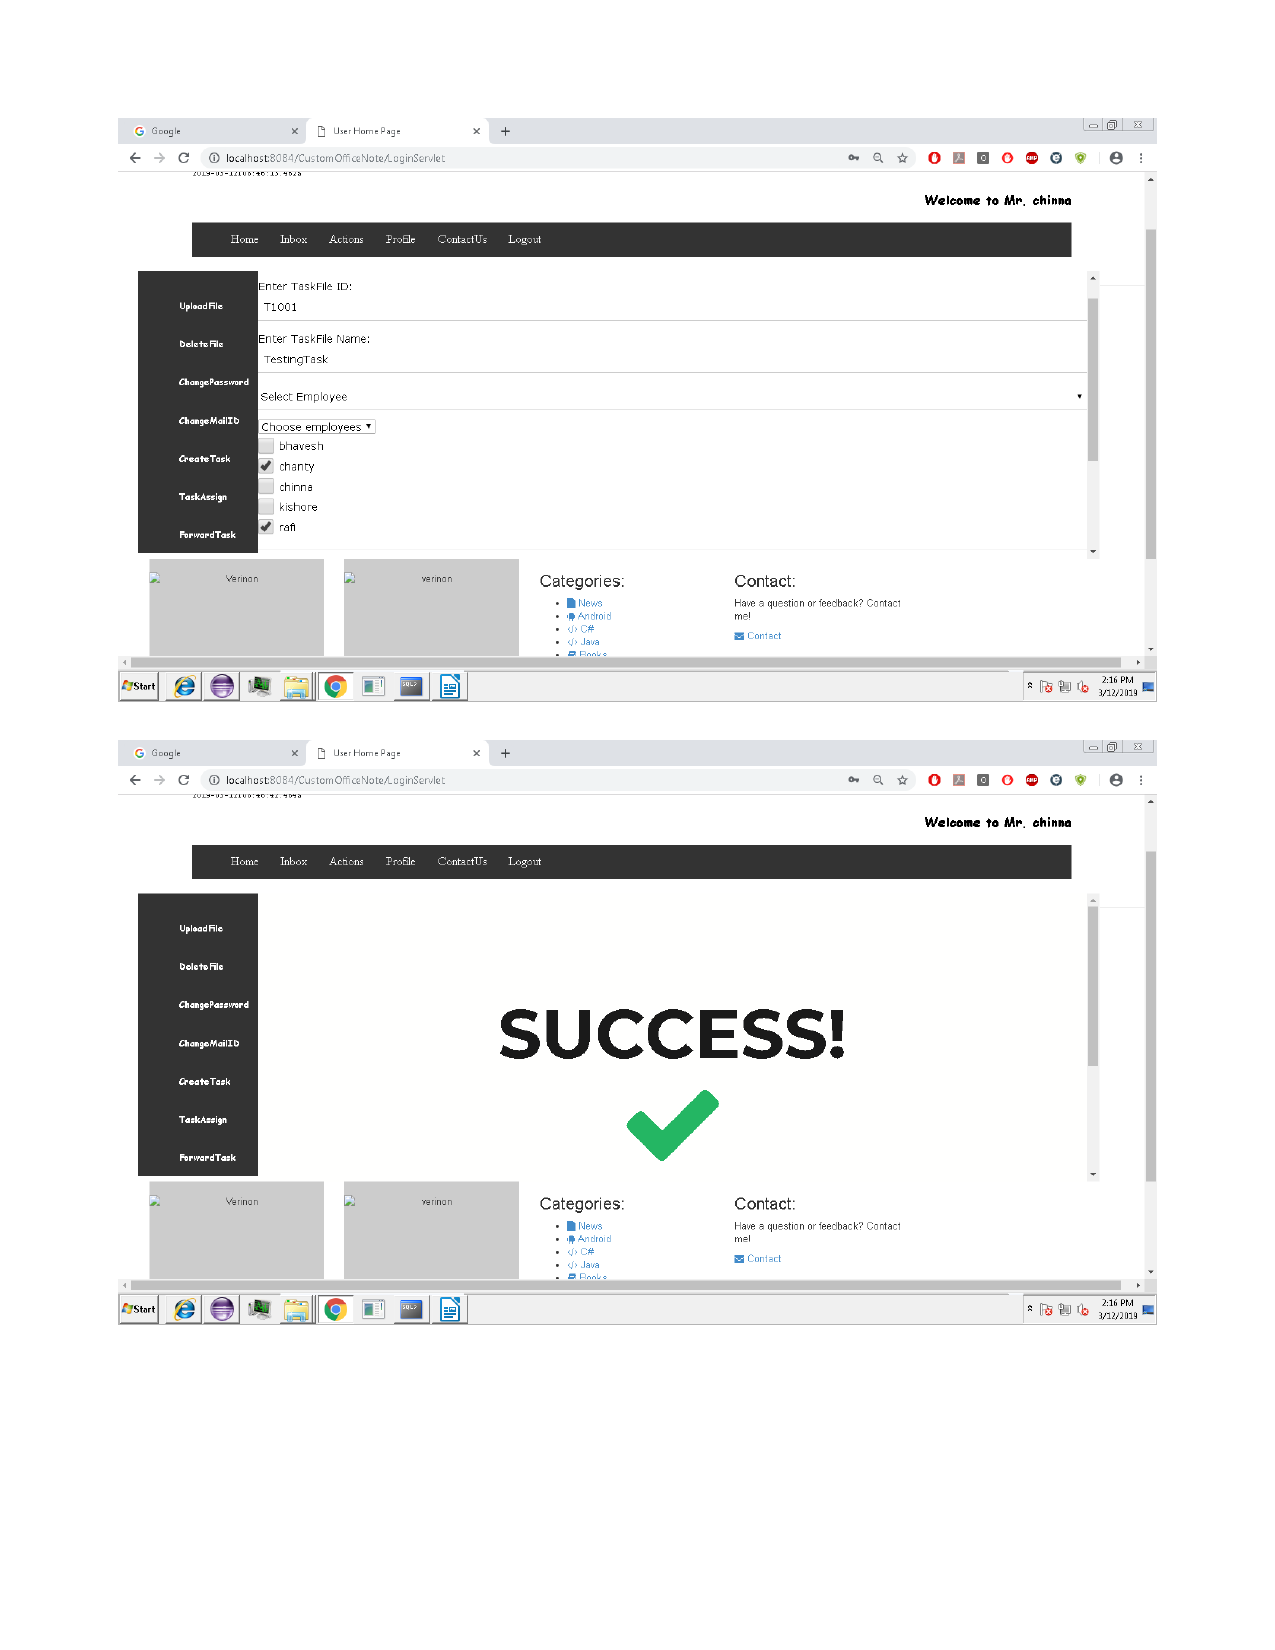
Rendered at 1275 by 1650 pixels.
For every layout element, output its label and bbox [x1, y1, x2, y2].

picture [118, 740, 1157, 1325]
picture [118, 118, 1157, 702]
